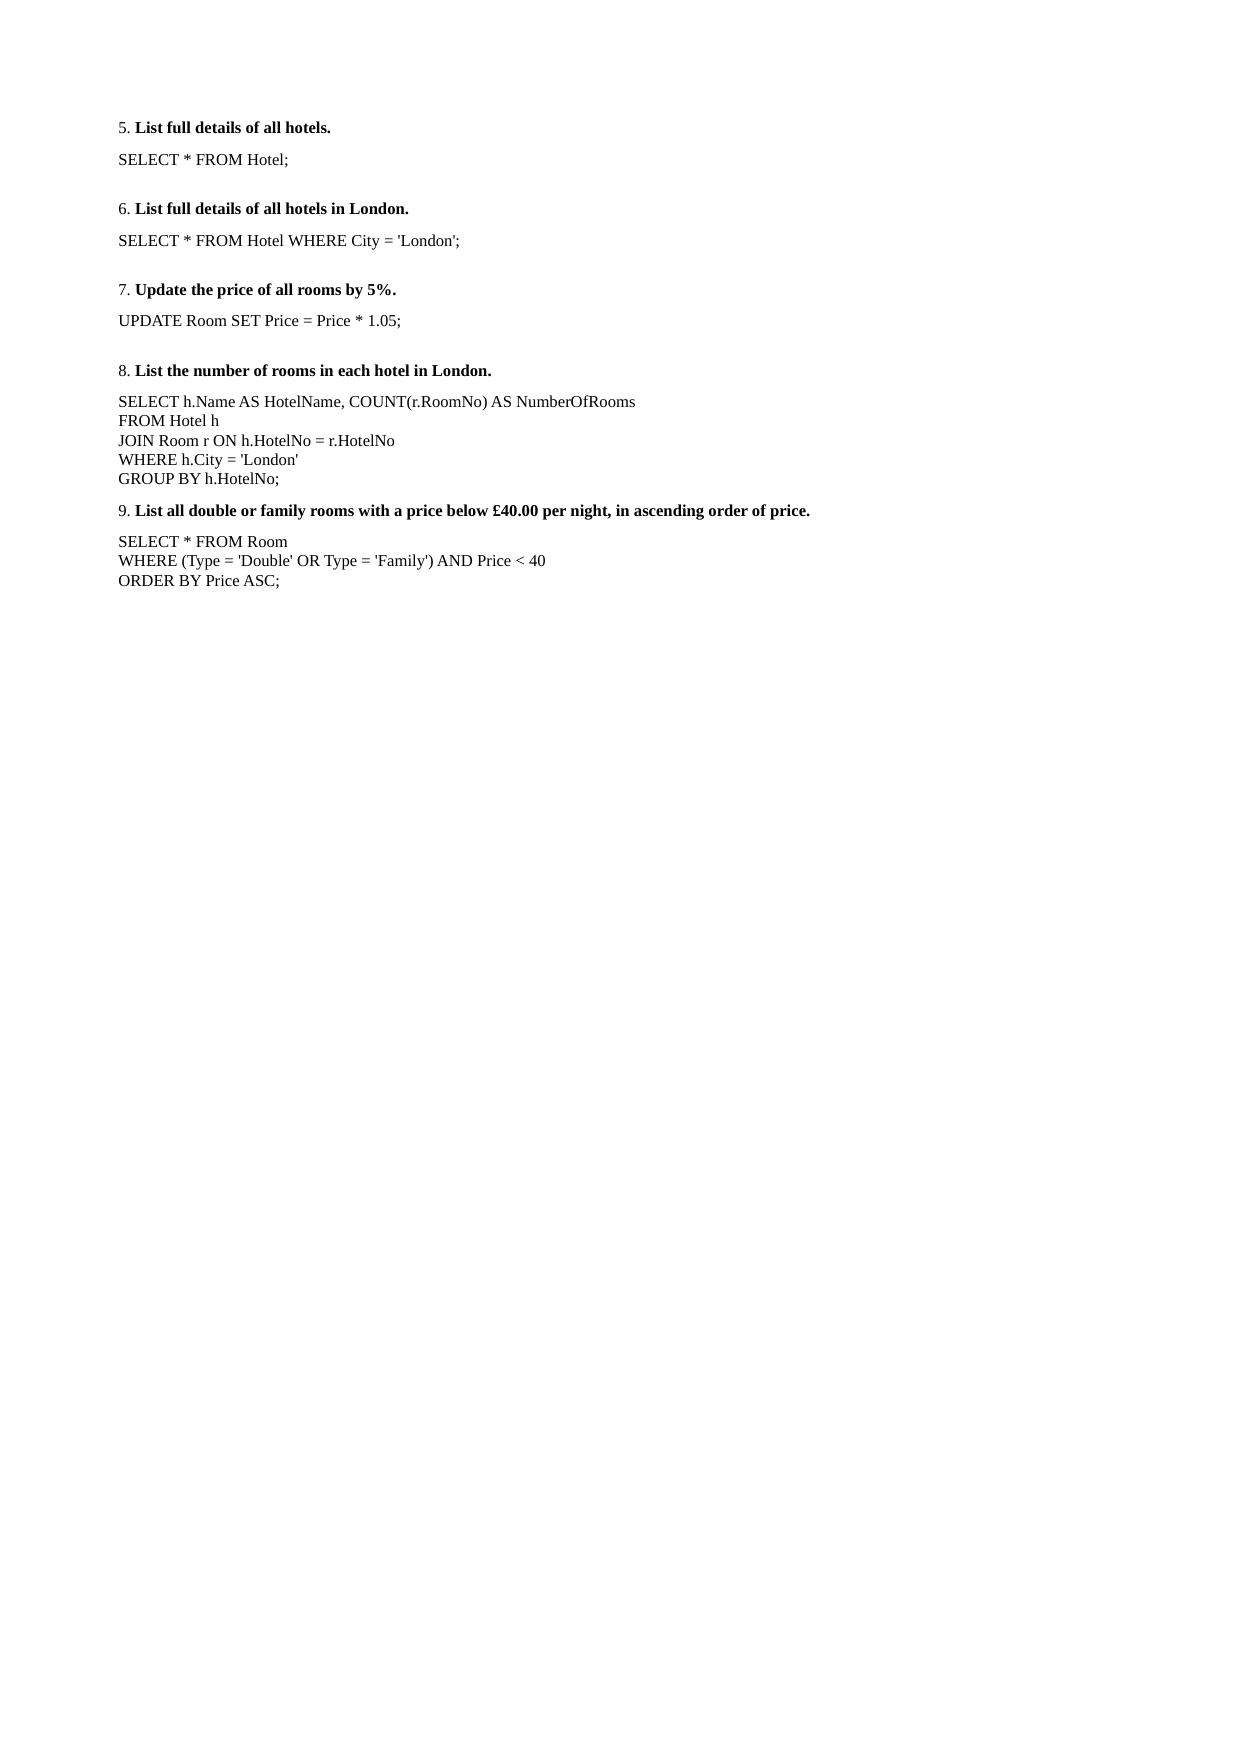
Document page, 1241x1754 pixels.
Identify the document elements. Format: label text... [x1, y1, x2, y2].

text SELECT * FROM Room [118, 532, 1122, 551]
text WHERE (Type = 'Double' OR Type = 'Family') AND Price < 40 [118, 551, 1122, 570]
subtitle 6. List full details of all hotels in London. [118, 199, 1122, 218]
text SELECT * FROM Hotel WHERE City = 'London'; [118, 231, 1122, 250]
subtitle 7. Update the price of all rooms by 5%. [118, 279, 1122, 299]
subtitle 8. List the number of rooms in each hotel in London. [118, 360, 1122, 379]
subtitle 5. List full details of all hotels. [118, 118, 1122, 137]
text ORDER BY Price ASC; [118, 570, 1122, 589]
text SELECT h.Name AS HotelName, COUNT(r.RoomNo) AS NumberOfRooms [118, 392, 1122, 411]
text JOIN Room r ON h.HotelNo = r.HotelNo [118, 430, 1122, 449]
text FROM Hotel h [118, 411, 1122, 430]
text UPDATE Room SET Price = Price * 1.05; [118, 311, 1122, 330]
text SELECT * FROM Hotel; [118, 150, 1122, 169]
text WHERE h.City = 'London' [118, 449, 1122, 469]
text GROUP BY h.HotelNo; [118, 469, 1122, 488]
subtitle 9. List all double or family rooms with a price below £40.00 per night, in ascending order of price. [118, 500, 1122, 519]
